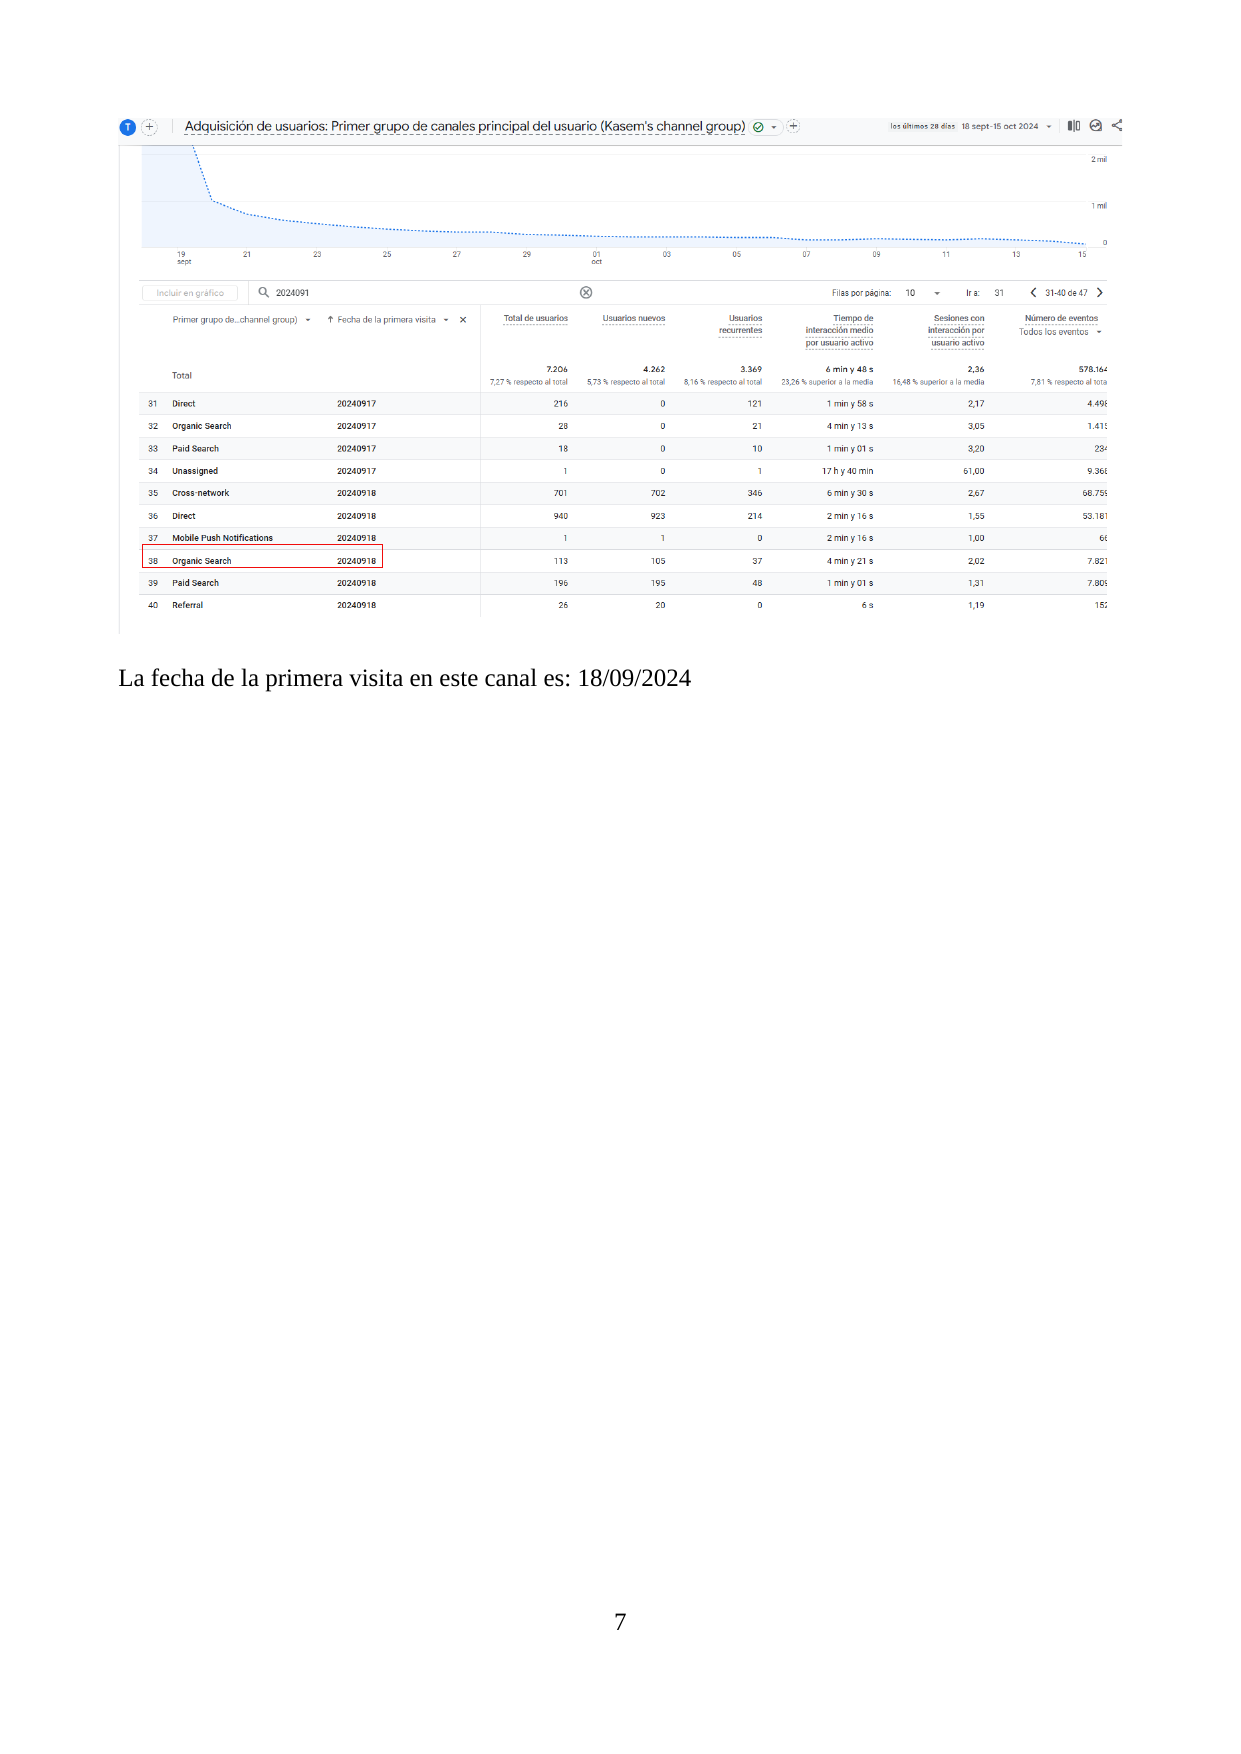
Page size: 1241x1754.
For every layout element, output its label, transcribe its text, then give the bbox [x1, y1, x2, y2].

picture [118, 118, 1123, 634]
text La fecha de la primera visita en este canal es: 18/09/2024 [118, 663, 1122, 691]
